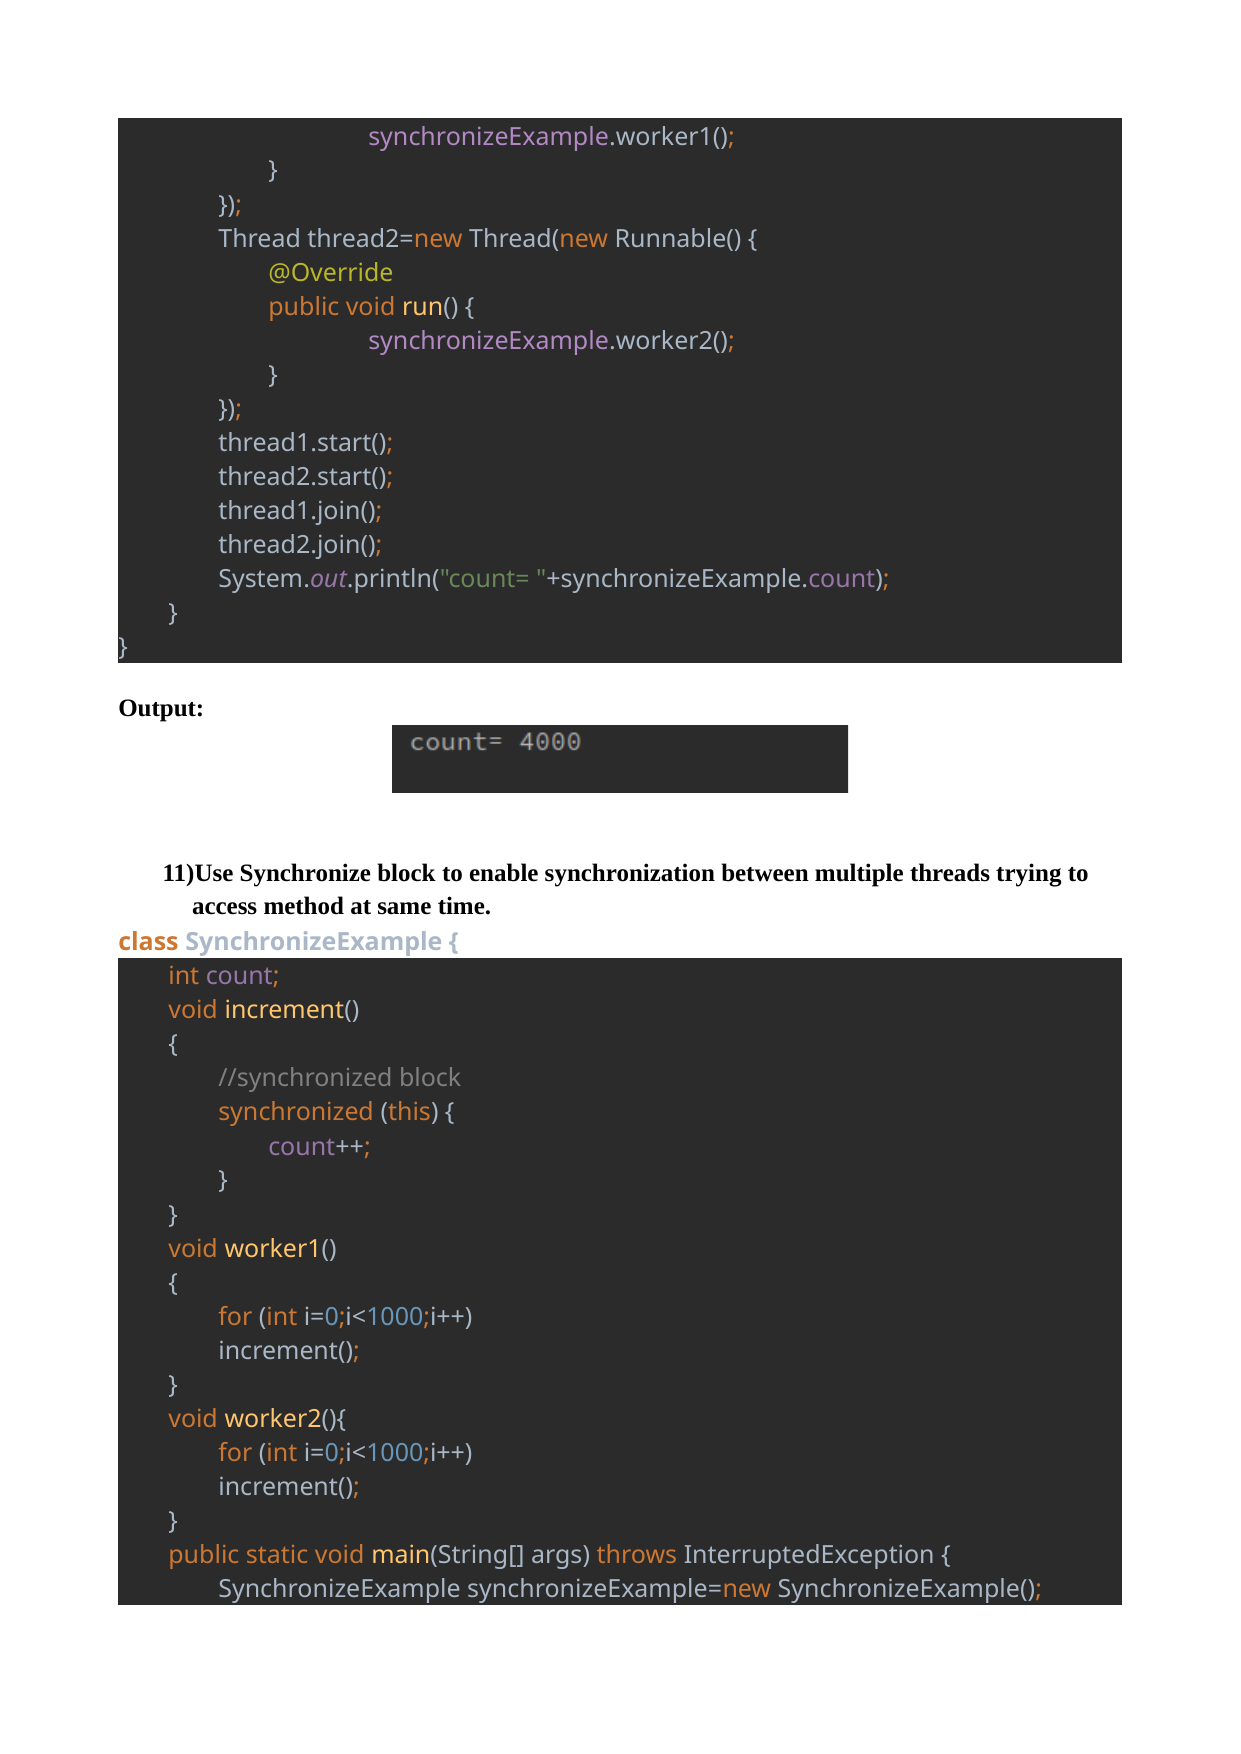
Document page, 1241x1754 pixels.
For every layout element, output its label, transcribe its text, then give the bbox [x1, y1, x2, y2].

text { [118, 1264, 1122, 1298]
text increment(); [118, 1469, 1122, 1503]
text int count; [118, 958, 1122, 992]
text void worker1() [118, 1230, 1122, 1264]
text SynchronizeExample synchronizeExample=new SynchronizeExample(); [118, 1571, 1122, 1605]
text Thread thread2=new Thread(new Runnable() { [118, 220, 1122, 254]
text //synchronized block [118, 1060, 1122, 1094]
text thread1.start(); [118, 425, 1122, 459]
text thread2.start(); [118, 459, 1122, 493]
text void increment() [118, 992, 1122, 1026]
text synchronizeExample.worker2(); [118, 322, 1122, 357]
text public void run() { [118, 288, 1122, 322]
text }); [118, 186, 1122, 220]
text } [118, 357, 1122, 391]
text synchronized (this) { [118, 1094, 1122, 1128]
text }); [118, 391, 1122, 425]
text } [118, 1162, 1122, 1196]
text Output: [118, 693, 1122, 721]
text } [118, 629, 1122, 663]
list Use Synchronize block to enable synchronization between multiple threads trying to access method at same time. [162, 858, 1122, 919]
text System.out.println("count= "+synchronizeExample.count); [118, 561, 1122, 595]
picture [392, 725, 849, 793]
text count++; [118, 1128, 1122, 1162]
text synchronizeExample.worker1(); [118, 118, 1122, 152]
text } [118, 1503, 1122, 1537]
text class SynchronizeExample { [118, 924, 1122, 958]
text } [118, 595, 1122, 629]
text increment(); [118, 1332, 1122, 1367]
text { [118, 1026, 1122, 1060]
text } [118, 152, 1122, 186]
text public static void main(String[] args) throws InterruptedException { [118, 1537, 1122, 1571]
text @Override [118, 254, 1122, 288]
text for (int i=0;i<1000;i++) [118, 1435, 1122, 1469]
text } [118, 1367, 1122, 1401]
text } [118, 1196, 1122, 1230]
text for (int i=0;i<1000;i++) [118, 1298, 1122, 1332]
text void worker2(){ [118, 1401, 1122, 1435]
text thread2.join(); [118, 527, 1122, 561]
text thread1.join(); [118, 493, 1122, 527]
